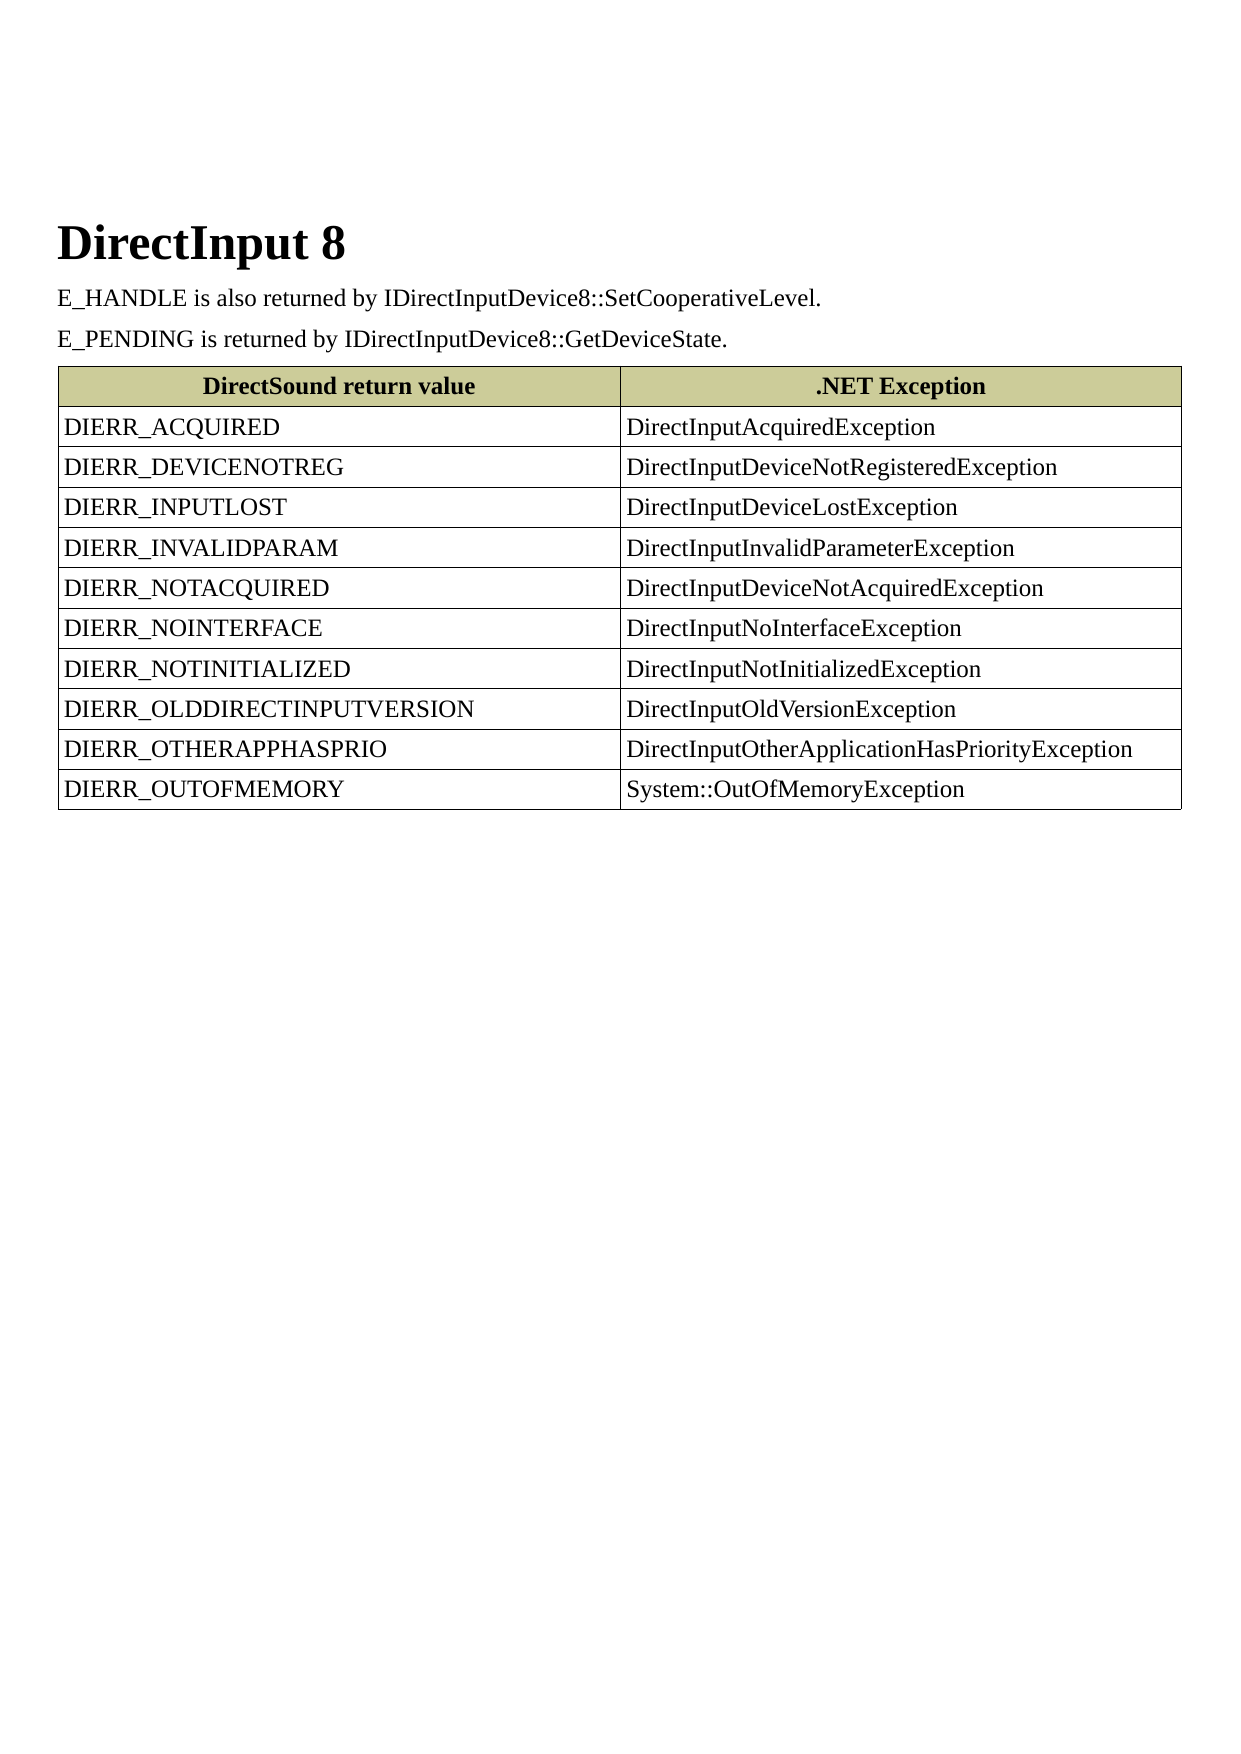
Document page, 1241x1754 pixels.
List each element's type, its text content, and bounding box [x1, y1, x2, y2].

subtitle DirectInput 8 [44, 213, 1122, 271]
table_cell DirectInputDeviceLostException [621, 488, 1181, 527]
table_cell DIERR_INVALIDPARAM [59, 528, 620, 567]
table_cell DIERR_OTHERAPPHASPRIO [59, 730, 620, 769]
table_cell DirectInputNoInterfaceException [621, 609, 1181, 648]
table_cell DirectInputAcquiredException [621, 407, 1181, 446]
table_header DirectSound return value [59, 367, 620, 406]
table_cell DirectInputNotInitializedException [621, 649, 1181, 688]
table_cell DIERR_NOINTERFACE [59, 609, 620, 648]
table_cell DirectInputInvalidParameterException [621, 528, 1181, 567]
table_cell DIERR_ACQUIRED [59, 407, 620, 446]
table_cell DirectInputDeviceNotRegisteredException [621, 447, 1181, 487]
table_cell System::OutOfMemoryException [621, 770, 1181, 809]
table_cell DIERR_DEVICENOTREG [59, 447, 620, 487]
table_cell DirectInputOldVersionException [621, 689, 1181, 728]
text E_HANDLE is also returned by IDirectInputDevice8::SetCooperativeLevel. [44, 283, 1122, 312]
table_cell DIERR_NOTINITIALIZED [59, 649, 620, 688]
table_header .NET Exception [621, 367, 1181, 406]
table_cell DIERR_INPUTLOST [59, 488, 620, 527]
text E_PENDING is returned by IDirectInputDevice8::GetDeviceState. [44, 324, 1122, 353]
table_cell DIERR_OLDDIRECTINPUTVERSION [59, 689, 620, 728]
table_cell DirectInputOtherApplicationHasPriorityException [621, 730, 1181, 769]
table_cell DirectInputDeviceNotAcquiredException [621, 568, 1181, 607]
table_cell DIERR_NOTACQUIRED [59, 568, 620, 607]
table_cell DIERR_OUTOFMEMORY [59, 770, 620, 809]
